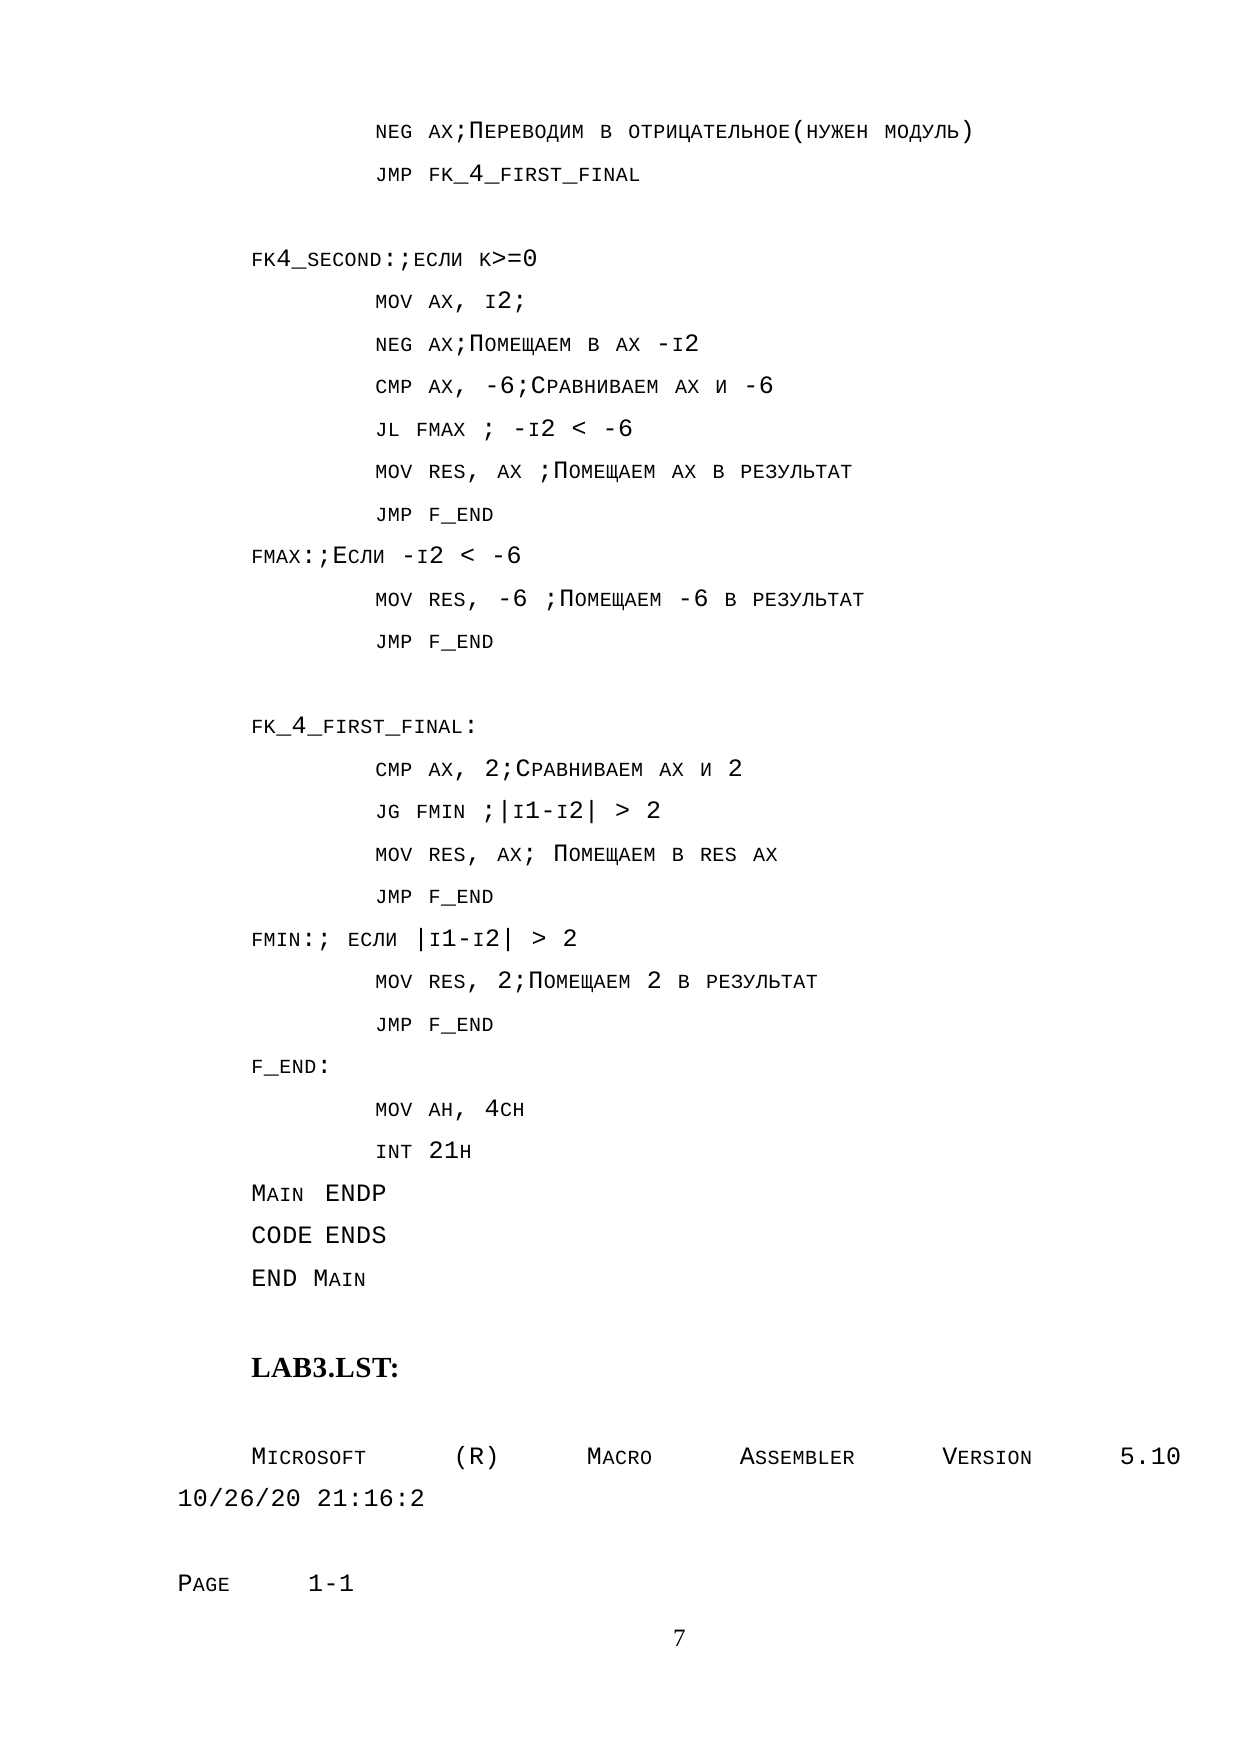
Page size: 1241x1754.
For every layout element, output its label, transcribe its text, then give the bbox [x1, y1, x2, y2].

text jmp fk_4_first_final [177, 161, 1181, 189]
text mov res, ax; Помещаем в res ax [177, 841, 1181, 869]
text jmp f_end [177, 501, 1181, 529]
text Microsoft (R) Macro Assembler Version 5.10 10/26/20 21:16:2 [177, 1443, 1181, 1514]
text Page 1-1 [177, 1528, 1181, 1599]
text mov ah, 4ch [177, 1096, 1181, 1124]
text cmp ax, 2;Сравниваем ax и 2 [177, 756, 1181, 784]
text neg ax;Помещаем в ax -i2 [177, 331, 1181, 359]
text neg ax;Переводим в отрицательное(нужен модуль) [177, 118, 1181, 146]
text Main ENDP [177, 1181, 1181, 1209]
text fmin:; если |i1-i2| > 2 [177, 926, 1181, 954]
text mov ax, i2; [177, 288, 1181, 316]
text END Main [177, 1266, 1181, 1294]
text int 21h [177, 1138, 1181, 1166]
text jg fmin ;|i1-i2| > 2 [177, 798, 1181, 826]
text fk4_second:;если k>=0 [177, 246, 1181, 274]
text LAB3.LST: [177, 1351, 1181, 1384]
text CODE ENDS [177, 1223, 1181, 1251]
text mov res, 2;Помещаем 2 в результат [177, 968, 1181, 996]
text jl fmax ; -i2 < -6 [177, 416, 1181, 444]
text jmp f_end [177, 1011, 1181, 1039]
text mov res, -6 ;Помещаем -6 в результат [177, 586, 1181, 614]
text mov res, ax ;Помещаем ax в результат [177, 458, 1181, 486]
text f_end: [177, 1053, 1181, 1081]
text fk_4_first_final: [177, 713, 1181, 741]
text jmp f_end [177, 883, 1181, 911]
text fmax:;Если -i2 < -6 [177, 543, 1181, 571]
text jmp f_end [177, 628, 1181, 656]
text cmp ax, -6;Сравниваем ax и -6 [177, 373, 1181, 401]
